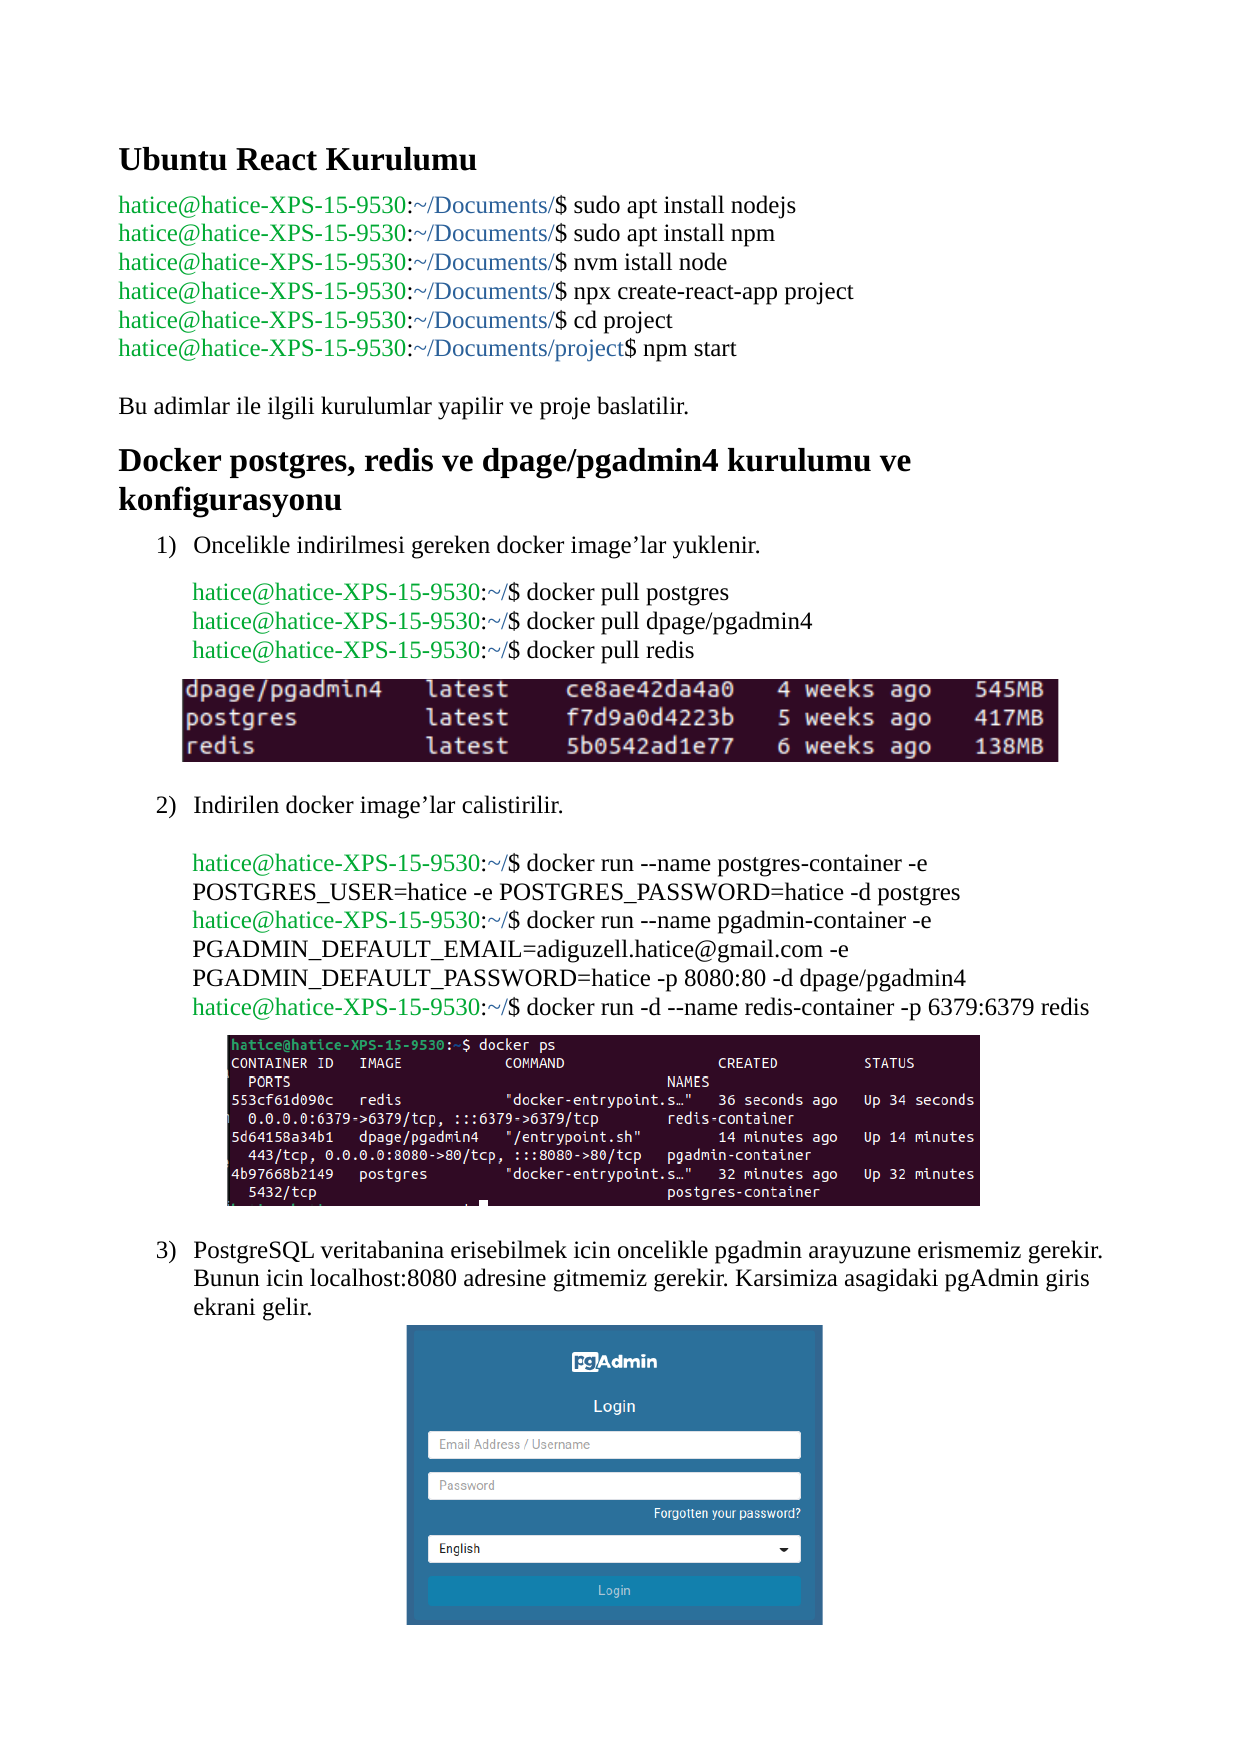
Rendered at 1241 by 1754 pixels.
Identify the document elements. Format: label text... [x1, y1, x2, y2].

subtitle Docker postgres, redis ve dpage/pgadmin4 kurulumu ve konfigurasyonu [118, 441, 1122, 517]
subtitle Ubuntu React Kurulumu [118, 139, 1122, 177]
text hatice@hatice-XPS-15-9530:~/Documents/$ sudo apt install nodejs [118, 190, 1122, 218]
text hatice@hatice-XPS-15-9530:~/Documents/project$ npm start [118, 333, 1122, 362]
text hatice@hatice-XPS-15-9530:~/Documents/$ cd project [118, 305, 1122, 333]
text hatice@hatice-XPS-15-9530:~/$ docker pull dpage/pgadmin4 [192, 606, 1122, 635]
list PostgreSQL veritabanina erisebilmek icin oncelikle pgadmin arayuzune erismemiz gerekir. Bunun icin localhost:8080 adresine gitmemiz gerekir. Karsimiza asagidaki pgAdmin giris ekrani gelir. [156, 1235, 1122, 1321]
text hatice@hatice-XPS-15-9530:~/Documents/$ nvm istall node [118, 247, 1122, 276]
text hatice@hatice-XPS-15-9530:~/$ docker run --name pgadmin-container -e PGADMIN_DEFAULT_EMAIL=adiguzell.hatice@gmail.com -e PGADMIN_DEFAULT_PASSWORD=hatice -p 8080:80 -d dpage/pgadmin4 [192, 906, 1122, 992]
text hatice@hatice-XPS-15-9530:~/$ docker run --name postgres-container -e POSTGRES_USER=hatice -e POSTGRES_PASSWORD=hatice -d postgres [192, 848, 1122, 906]
picture [406, 1325, 823, 1625]
picture [227, 1035, 980, 1206]
list Oncelikle indirilmesi gereken docker image’lar yuklenir. [156, 530, 1122, 558]
text hatice@hatice-XPS-15-9530:~/Documents/$ npx create-react-app project [118, 276, 1122, 305]
text hatice@hatice-XPS-15-9530:~/$ docker run -d --name redis-container -p 6379:6379 redis [192, 992, 1122, 1021]
text hatice@hatice-XPS-15-9530:~/$ docker pull redis [192, 635, 1122, 664]
picture [181, 679, 1059, 762]
text hatice@hatice-XPS-15-9530:~/Documents/$ sudo apt install npm [118, 218, 1122, 247]
list Indirilen docker image’lar calistirilir. [156, 791, 1122, 819]
text Bu adimlar ile ilgili kurulumlar yapilir ve proje baslatilir. [118, 391, 1122, 420]
text hatice@hatice-XPS-15-9530:~/$ docker pull postgres [192, 577, 1122, 606]
